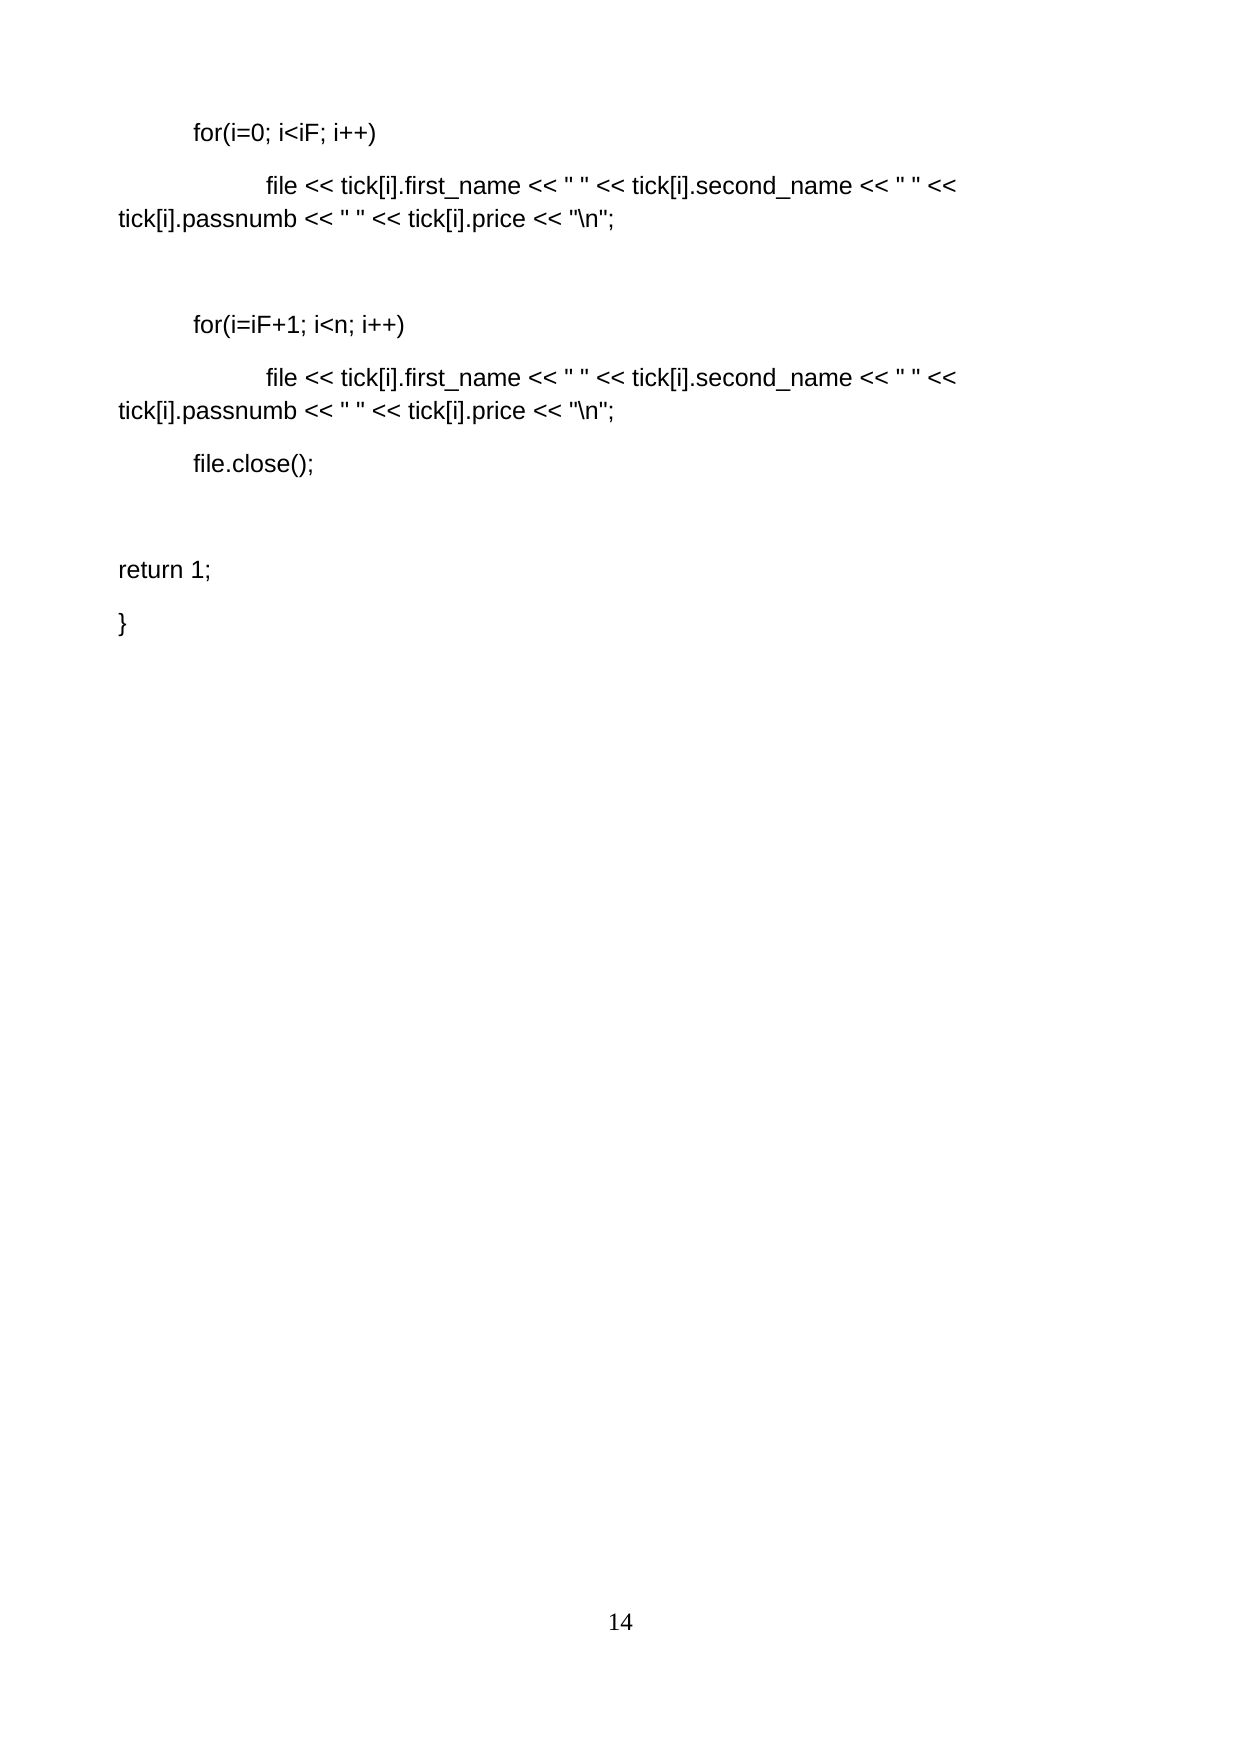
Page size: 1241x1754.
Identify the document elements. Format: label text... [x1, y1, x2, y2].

text return 1; [118, 555, 1122, 583]
text } [118, 608, 1122, 636]
text file << tick[i].first_name << " " << tick[i].second_name << " " << tick[i].passnumb << " " << tick[i].price << "\n"; [118, 171, 1122, 233]
text file.close(); [118, 449, 1122, 477]
text for(i=iF+1; i<n; i++) [118, 310, 1122, 339]
text file << tick[i].first_name << " " << tick[i].second_name << " " << tick[i].passnumb << " " << tick[i].price << "\n"; [118, 363, 1122, 424]
text for(i=0; i<iF; i++) [118, 118, 1122, 147]
